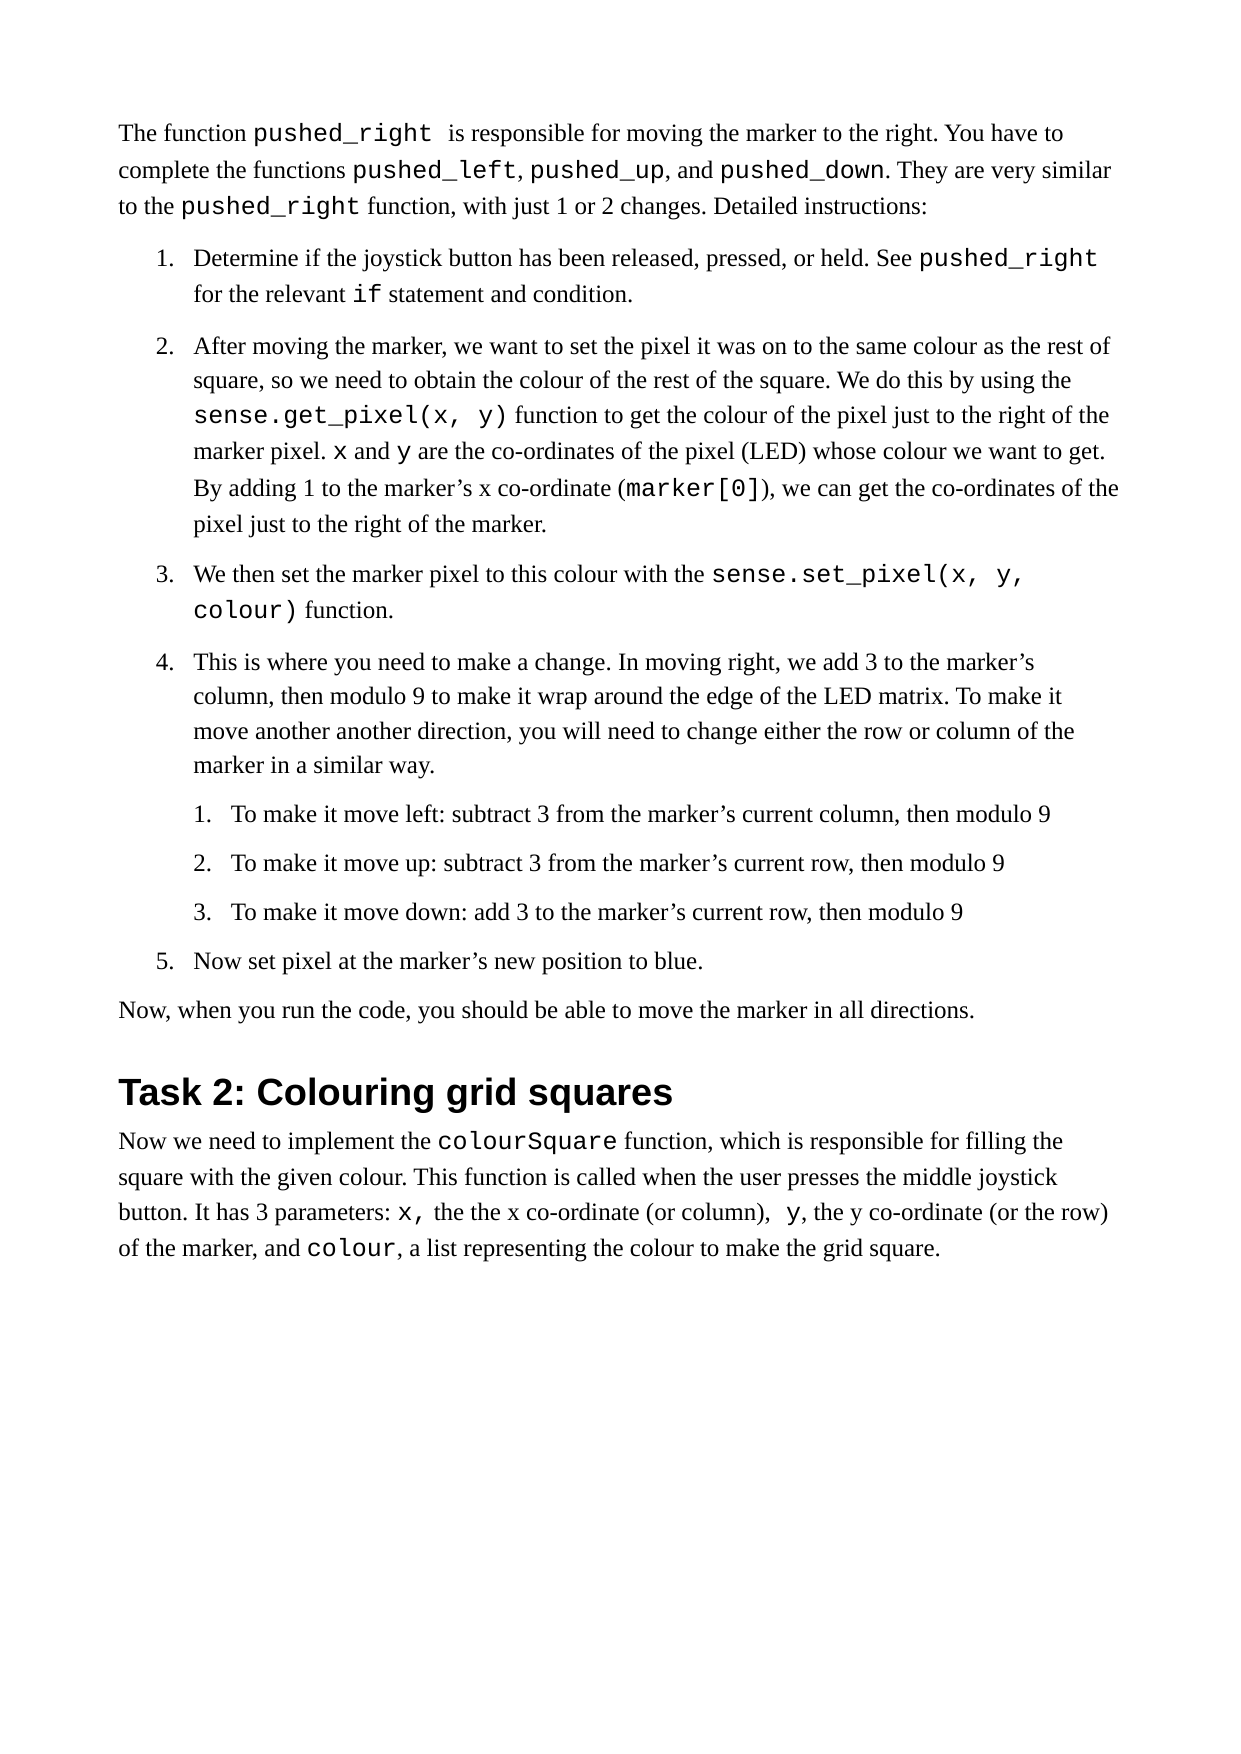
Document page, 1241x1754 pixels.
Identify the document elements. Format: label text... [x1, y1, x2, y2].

list To make it move left: subtract 3 from the marker’s current column, then modulo 9 [193, 799, 1122, 828]
list We then set the marker pixel to this colour with the sense.set_pixel(x, y, colour) function. [156, 559, 1122, 626]
subtitle Task 2: Colouring grid squares [118, 1069, 1122, 1113]
text Now, when you run the code, you should be able to move the marker in all directions. [118, 996, 1122, 1024]
list To make it move up: subtract 3 from the marker’s current row, then modulo 9 [193, 848, 1122, 877]
text The function pushed_right is responsible for moving the marker to the right. You have to complete the functions pushed_left, pushed_up, and pushed_down. They are very similar to the pushed_right function, with just 1 or 2 changes. Detailed instructions: [118, 118, 1122, 222]
list To make it move down: add 3 to the marker’s current row, then modulo 9 [193, 897, 1122, 926]
list Determine if the joystick button has been released, pressed, or held. See pushed_right for the relevant if statement and condition. [156, 243, 1122, 310]
text Now we need to implement the colourSquare function, which is responsible for filling the square with the given colour. This function is called when the user presses the middle joystick button. It has 3 parameters: x, the the x co-ordinate (or column), y, the y co-ordinate (or the row) of the marker, and colour, a list representing the colour to make the grid square. [118, 1126, 1122, 1264]
list After moving the marker, we want to set the pixel it was on to the same colour as the rest of square, so we need to obtain the colour of the rest of the square. We do this by using the sense.get_pixel(x, y) function to get the colour of the pixel just to the right of the marker pixel. x and y are the co-ordinates of the pixel (LED) whose colour we want to get. By adding 1 to the marker’s x co-ordinate (marker[0]), we can get the co-ordinates of the pixel just to the right of the marker. [156, 331, 1122, 538]
list This is where you need to make a change. In moving right, we add 3 to the marker’s column, then modulo 9 to make it wrap around the edge of the LED matrix. To make it move another another direction, you will need to change either the row or column of the marker in a similar way. [156, 647, 1122, 779]
list Now set pixel at the marker’s new position to blue. [156, 946, 1122, 975]
